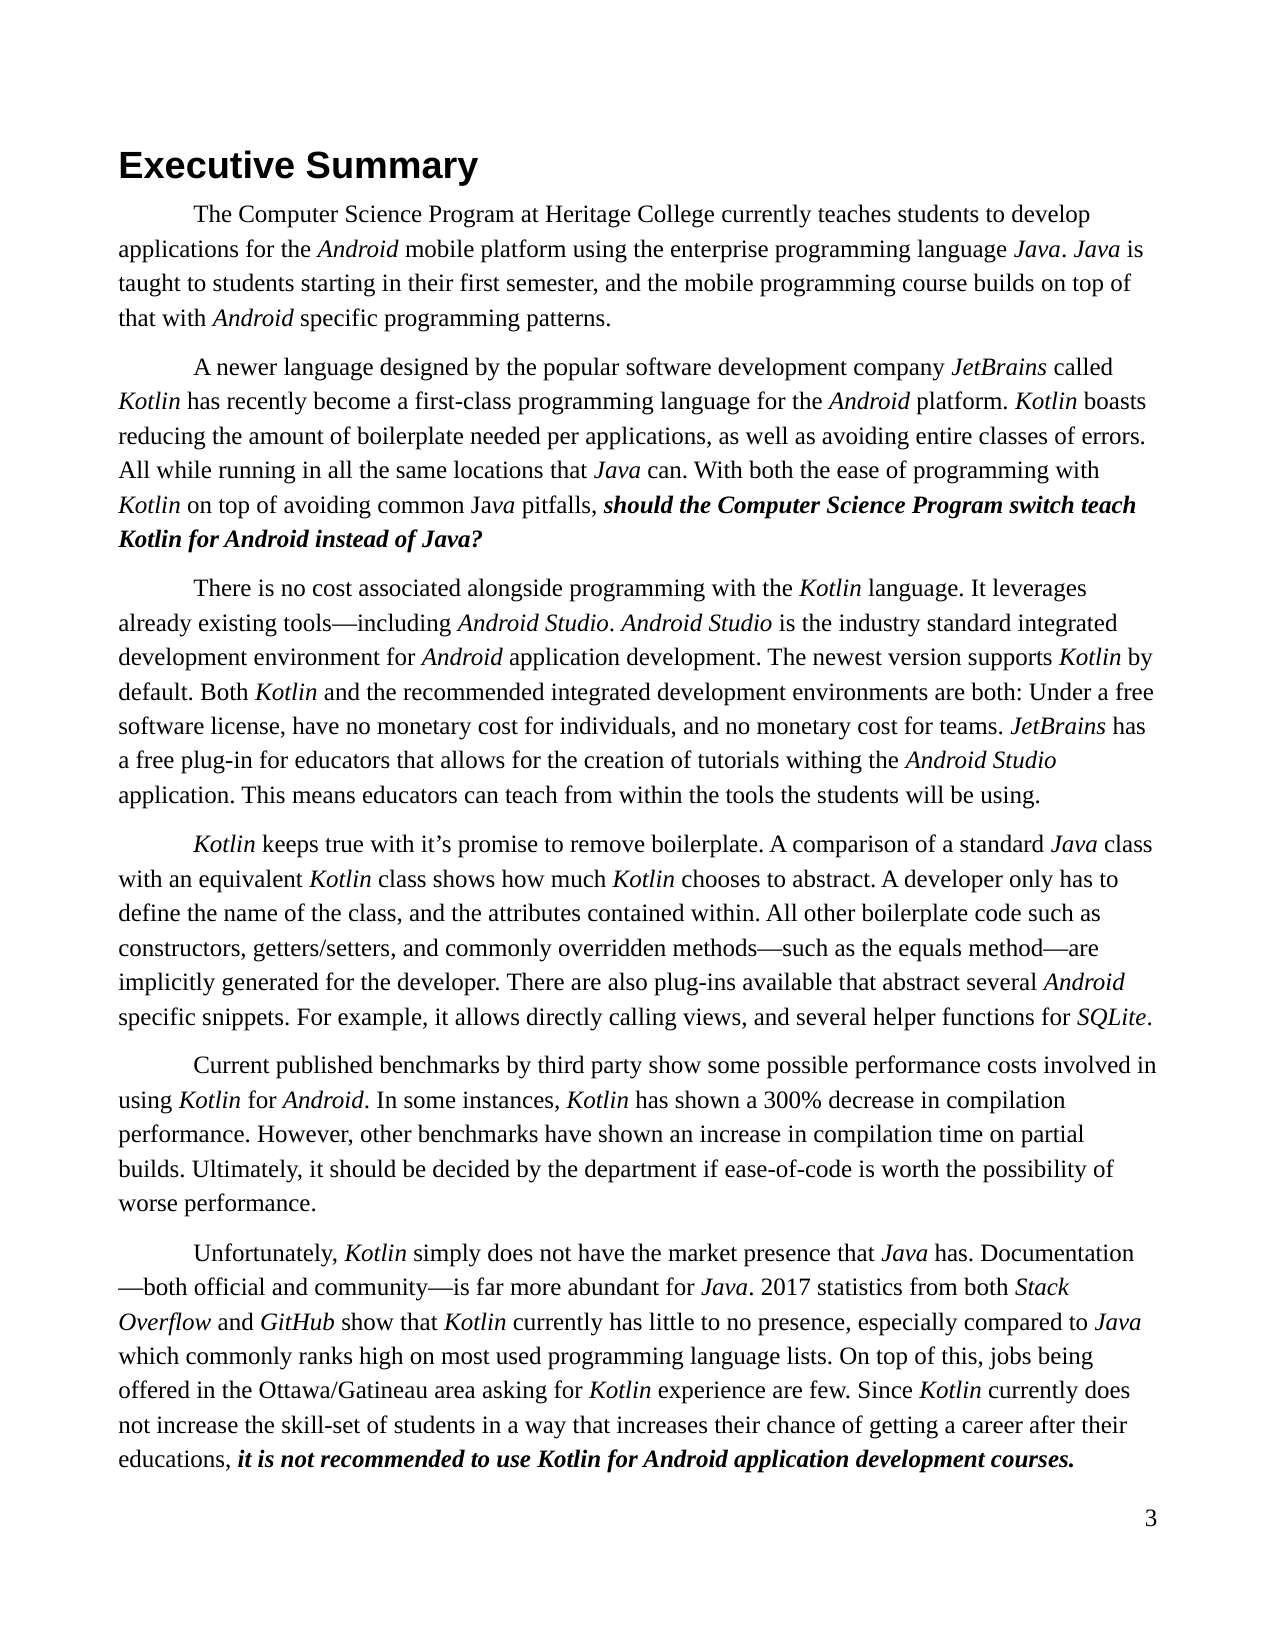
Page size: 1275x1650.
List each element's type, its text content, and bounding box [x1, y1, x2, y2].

text Unfortunately, Kotlin simply does not have the market presence that Java has. Documentation—both official and community—is far more abundant for Java. 2017 statistics from both Stack Overflow and GitHub show that Kotlin currently has little to no presence, especially compared to Java which commonly ranks high on most used programming language lists. On top of this, jobs being offered in the Ottawa/Gatineau area asking for Kotlin experience are few. Since Kotlin currently does not increase the skill-set of students in a way that increases their chance of getting a career after their educations, it is not recommended to use Kotlin for Android application development courses. [118, 1238, 1157, 1473]
text The Computer Science Program at Heritage College currently teaches students to develop applications for the Android mobile platform using the enterprise programming language Java. Java is taught to students starting in their first semester, and the mobile programming course builds on top of that with Android specific programming patterns. [118, 199, 1157, 331]
text There is no cost associated alongside programming with the Kotlin language. It leverages already existing tools—including Android Studio. Android Studio is the industry standard integrated development environment for Android application development. The newest version supports Kotlin by default. Both Kotlin and the recommended integrated development environments are both: Under a free software license, have no monetary cost for individuals, and no monetary cost for teams. JetBrains has a free plug-in for educators that allows for the creation of tutorials withing the Android Studio application. This means educators can teach from within the tools the students will be using. [118, 573, 1157, 809]
text A newer language designed by the popular software development company JetBrains called Kotlin has recently become a first-class programming language for the Android platform. Kotlin boasts reducing the amount of boilerplate needed per applications, as well as avoiding entire classes of errors. All while running in all the same locations that Java can. With both the ease of programming with Kotlin on top of avoiding common Java pitfalls, should the Computer Science Program switch teach Kotlin for Android instead of Java? [118, 352, 1157, 553]
text Kotlin keeps true with it’s promise to remove boilerplate. A comparison of a standard Java class with an equivalent Kotlin class shows how much Kotlin chooses to abstract. A developer only has to define the name of the class, and the attributes contained within. All other boilerplate code such as constructors, getters/setters, and commonly overridden methods—such as the equals method—are implicitly generated for the developer. There are also plug-ins available that abstract several Android specific snippets. For example, it allows directly calling views, and several helper functions for SQLite. [118, 829, 1157, 1030]
text Current published benchmarks by third party show some possible performance costs involved in using Kotlin for Android. In some instances, Kotlin has shown a 300% decrease in compilation performance. However, other benchmarks have shown an increase in compilation time on partial builds. Ultimately, it should be decided by the department if ease-of-code is worth the possibility of worse performance. [118, 1051, 1157, 1217]
subtitle Executive Summary [118, 143, 1157, 187]
